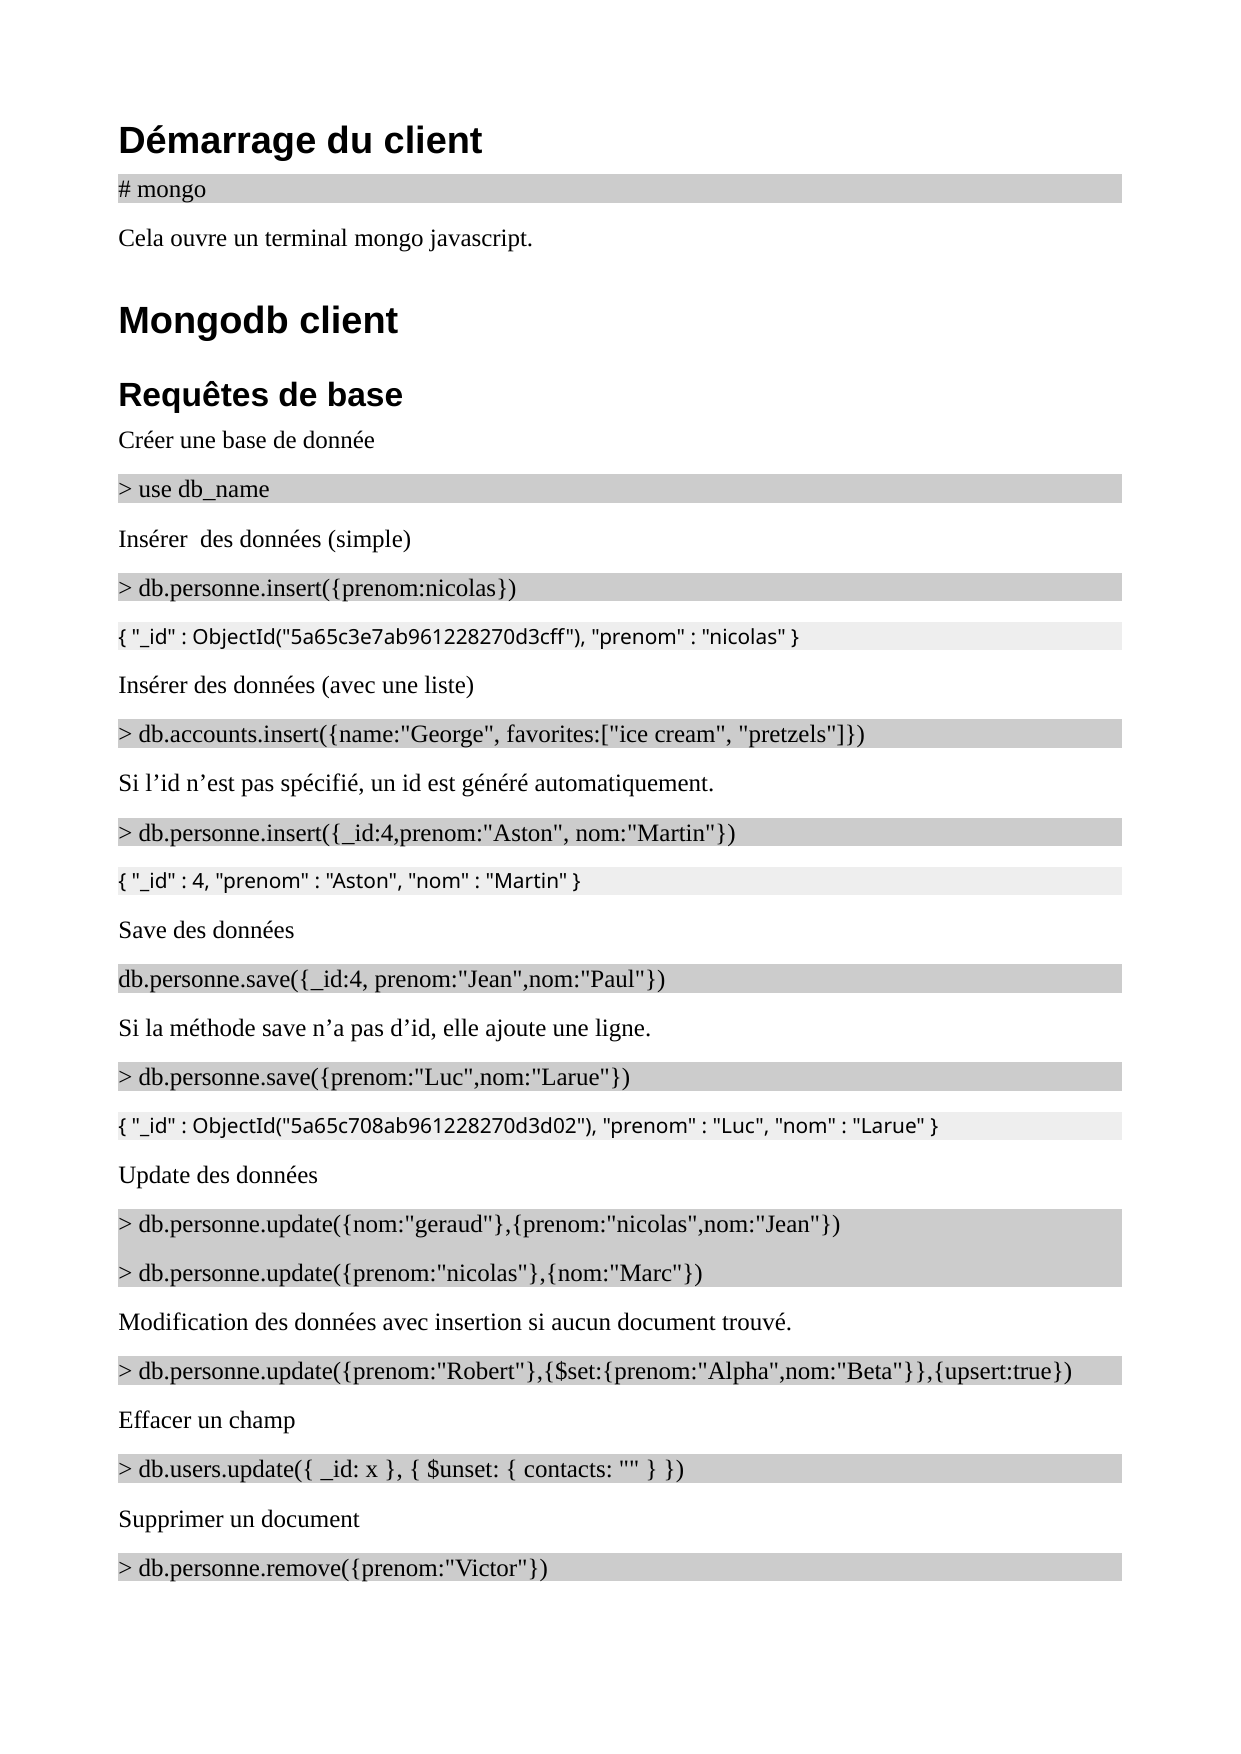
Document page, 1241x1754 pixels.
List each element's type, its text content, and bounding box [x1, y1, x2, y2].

text db.personne.save({_id:4, prenom:"Jean",nom:"Paul"}) [666, 964, 1122, 993]
text Créer une base de donnée [118, 426, 1122, 454]
text Update des données [118, 1160, 1122, 1189]
text > db.users.update({ _id: x }, { $unset: { contacts: "" } }) [118, 1454, 1122, 1483]
text > db.personne.save({prenom:"Luc",nom:"Larue"}) [118, 1062, 1122, 1091]
text Supprimer un document [118, 1504, 1122, 1532]
text Save des données [118, 915, 1122, 944]
subtitle Mongodb client [118, 297, 1122, 341]
text Si l’id n’est pas spécifié, un id est généré automatiquement. [118, 768, 1122, 797]
text > db.personne.insert({_id:4,prenom:"Aston", nom:"Martin"}) [736, 818, 1122, 846]
text > db.personne.insert({prenom:nicolas}) [517, 573, 1122, 601]
text > db.accounts.insert({name:"George", favorites:["ice cream", "pretzels"]}) [118, 719, 1122, 748]
text > db.personne.remove({prenom:"Victor"}) [548, 1553, 1122, 1581]
text Modification des données avec insertion si aucun document trouvé. [118, 1307, 1122, 1336]
text { "_id" : ObjectId("5a65c708ab961228270d3d02"), "prenom" : "Luc", "nom" : "Larue" } [118, 1112, 1122, 1140]
text > db.personne.update({prenom:"nicolas"},{nom:"Marc"}) [703, 1258, 1122, 1287]
text > db.personne.update({nom:"geraud"},{prenom:"nicolas",nom:"Jean"}) [841, 1209, 1122, 1238]
text Insérer des données (avec une liste) [118, 670, 1122, 699]
text { "_id" : 4, "prenom" : "Aston", "nom" : "Martin" } [118, 867, 1122, 895]
text Cela ouvre un terminal mongo javascript. [118, 223, 1122, 252]
text Insérer des données (simple) [118, 524, 1122, 552]
text > use db_name [118, 474, 1122, 503]
text { "_id" : ObjectId("5a65c3e7ab961228270d3cff"), "prenom" : "nicolas" } [118, 622, 1122, 650]
text Si la méthode save n’a pas d’id, elle ajoute une ligne. [118, 1013, 1122, 1042]
subtitle Démarrage du client [118, 118, 1122, 162]
text # mongo [206, 174, 1122, 203]
text Effacer un champ [118, 1406, 1122, 1434]
subtitle Requêtes de base [118, 374, 1122, 413]
